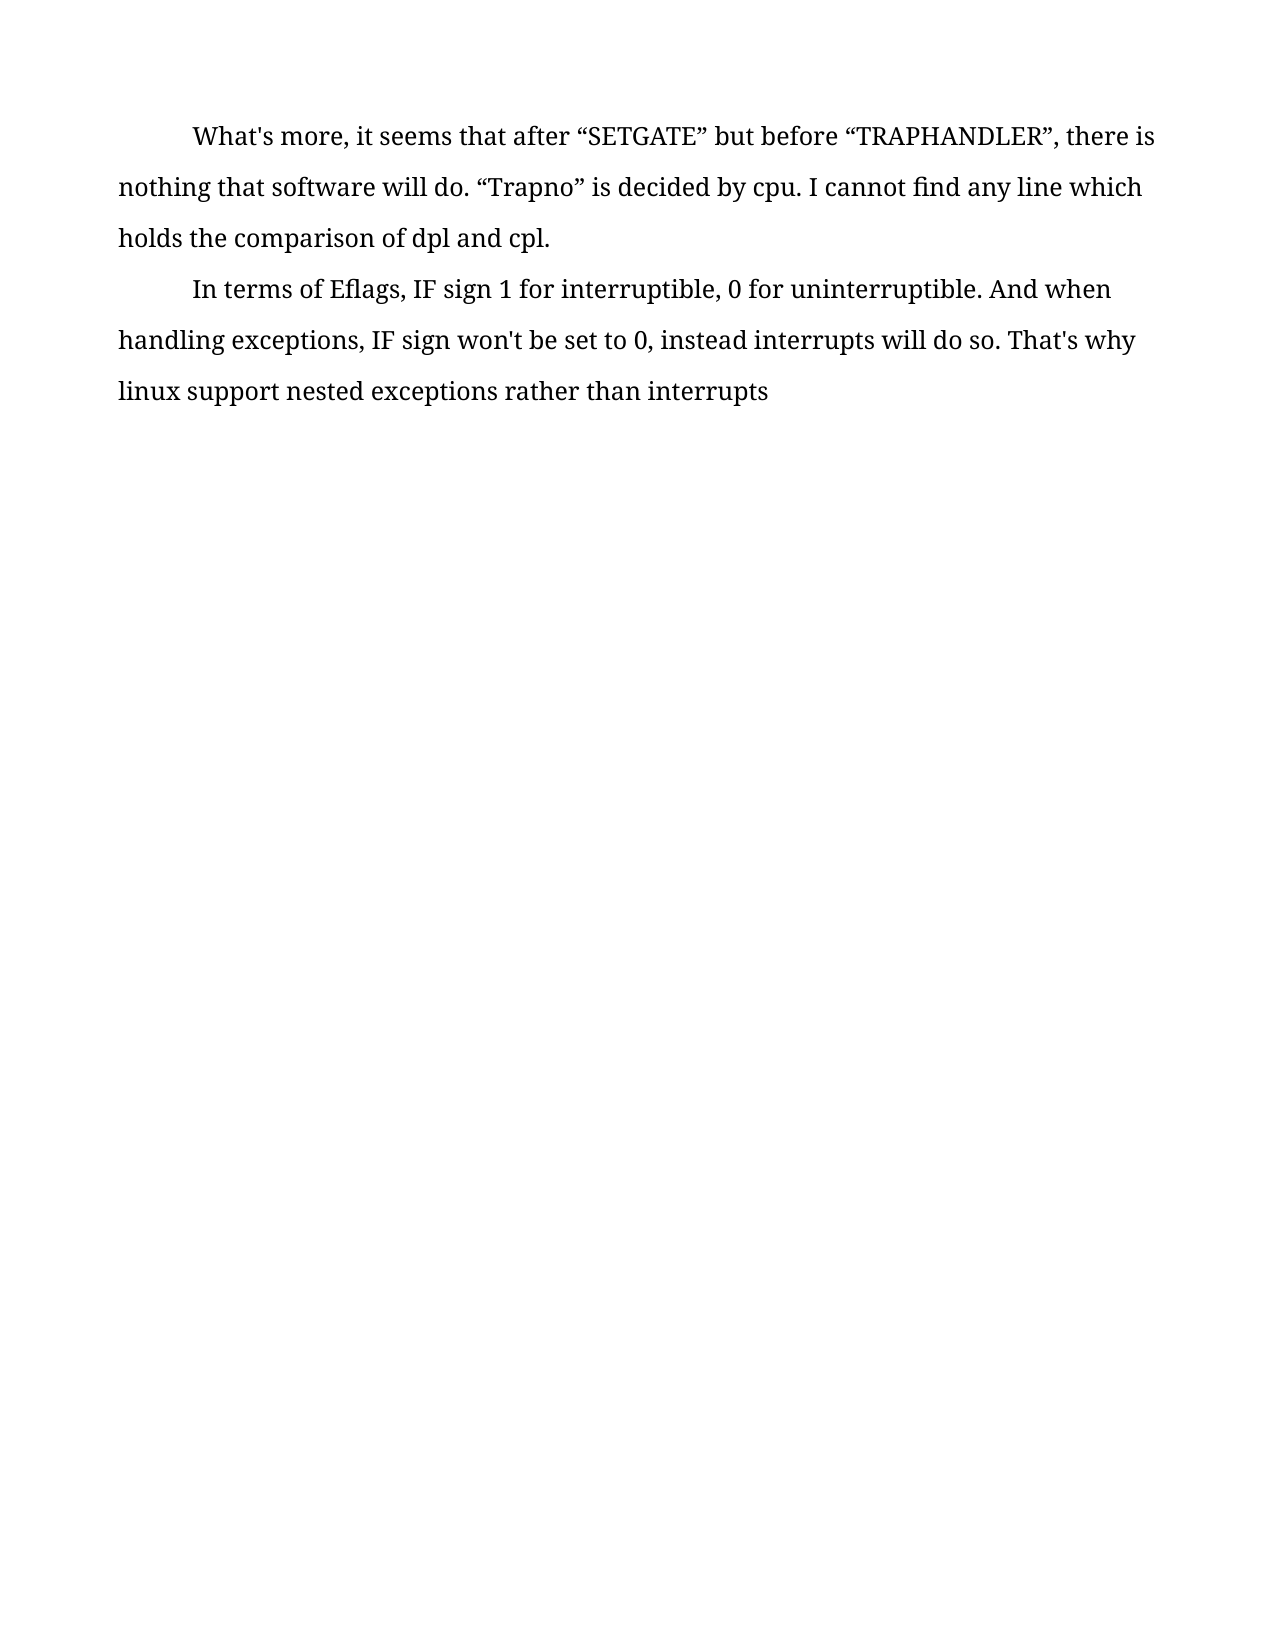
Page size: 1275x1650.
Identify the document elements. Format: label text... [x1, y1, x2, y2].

text What's more, it seems that after “SETGATE” but before “TRAPHANDLER”, there is nothing that software will do. “Trapno” is decided by cpu. I cannot find any line which holds the comparison of dpl and cpl. In terms of Eflags, IF sign 1 for interruptible, 0 for uninterruptible. And when handling exceptions, IF sign won't be set to 0, instead interrupts will do so. That's why linux support nested exceptions rather than interrupts [118, 118, 1157, 407]
